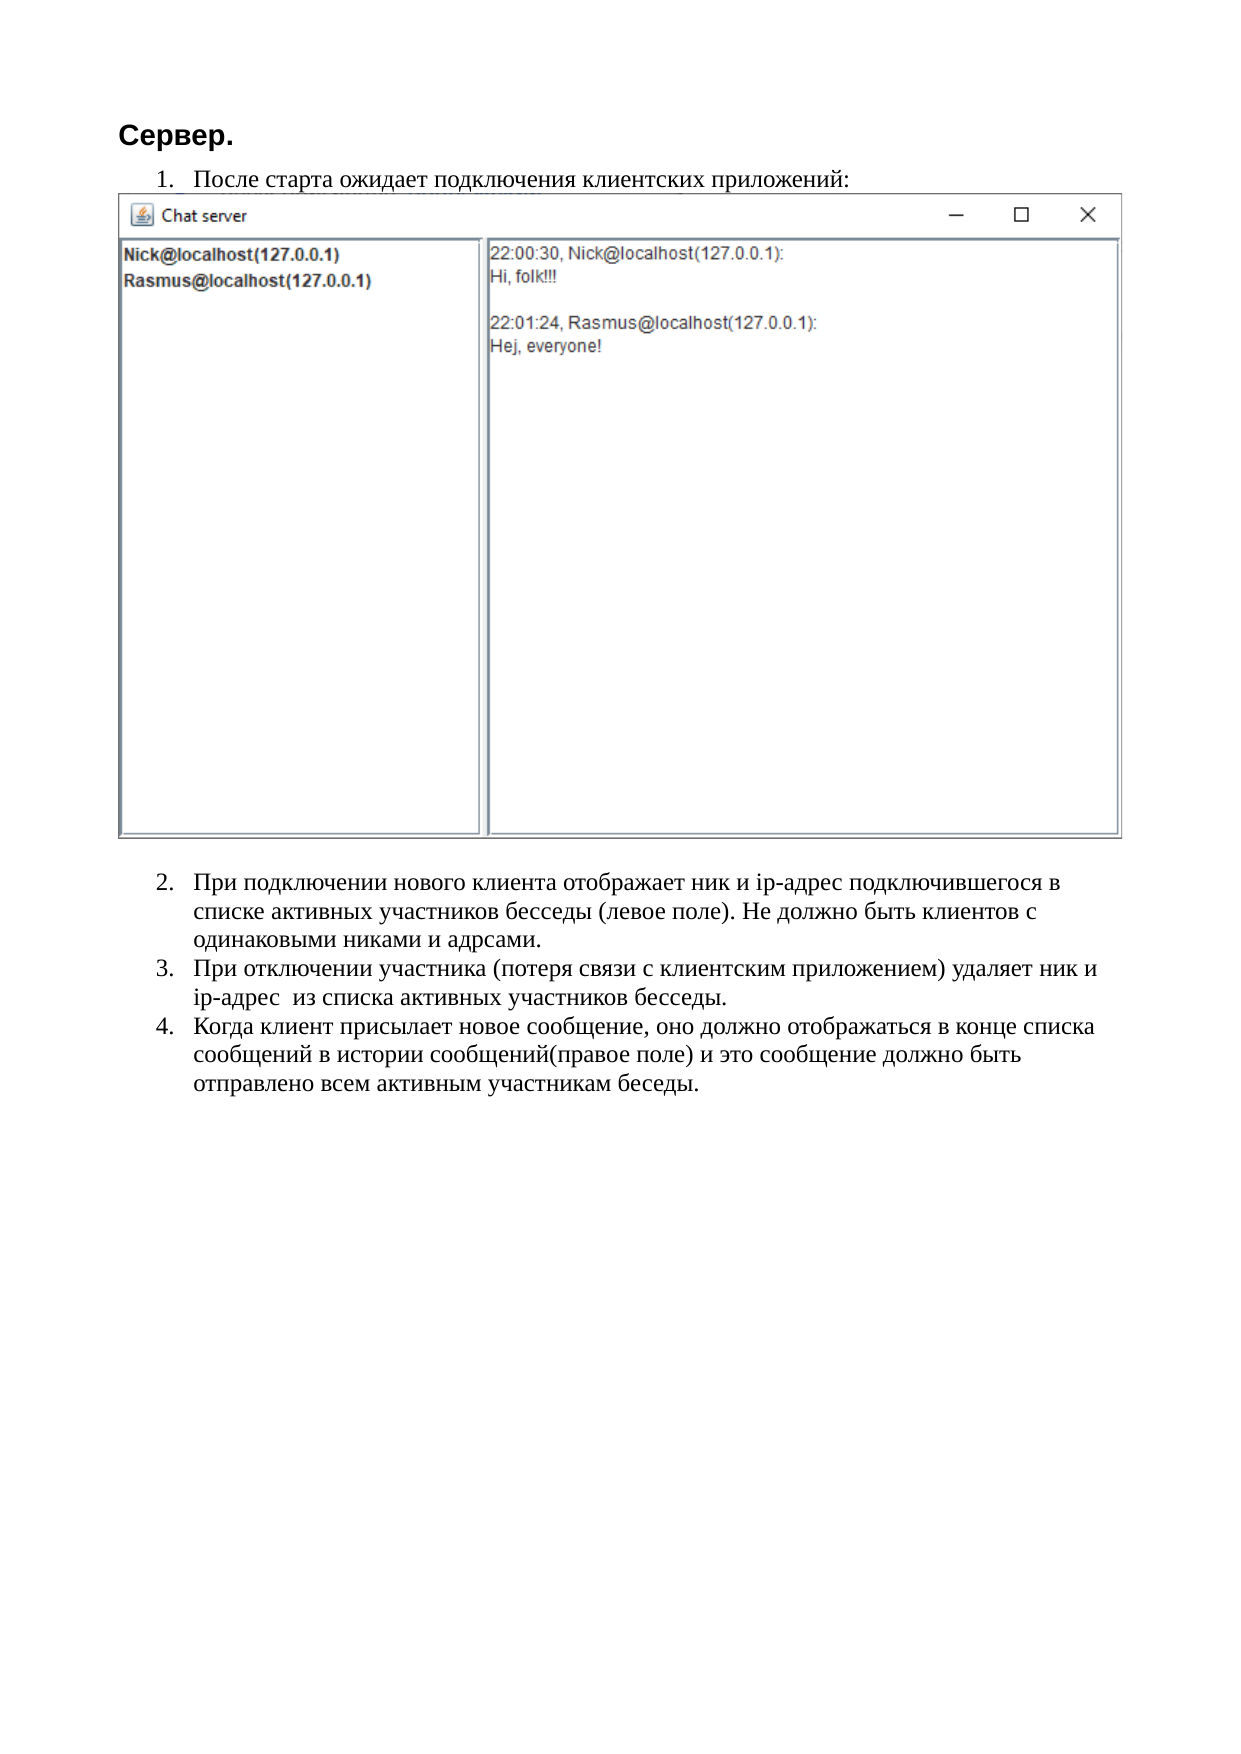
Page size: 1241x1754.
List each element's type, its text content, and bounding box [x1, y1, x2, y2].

subtitle Сервер. [118, 118, 1122, 152]
picture [118, 193, 1123, 839]
list Когда клиент присылает новое сообщение, оно должно отображаться в конце списка сообщений в истории сообщений(правое поле) и это сообщение должно быть отправлено всем активным участникам беседы. [156, 1011, 1122, 1097]
list После старта ожидает подключения клиентских приложений: [156, 164, 1122, 193]
list При отключении участника (потеря связи с клиентским приложением) удаляет ник и ip-адрес из списка активных участников бесседы. [156, 953, 1122, 1011]
list При подключении нового клиента отображает ник и ip-адрес подключившегося в списке активных участников бесседы (левое поле). Не должно быть клиентов с одинаковыми никами и адрсами. [156, 867, 1122, 953]
